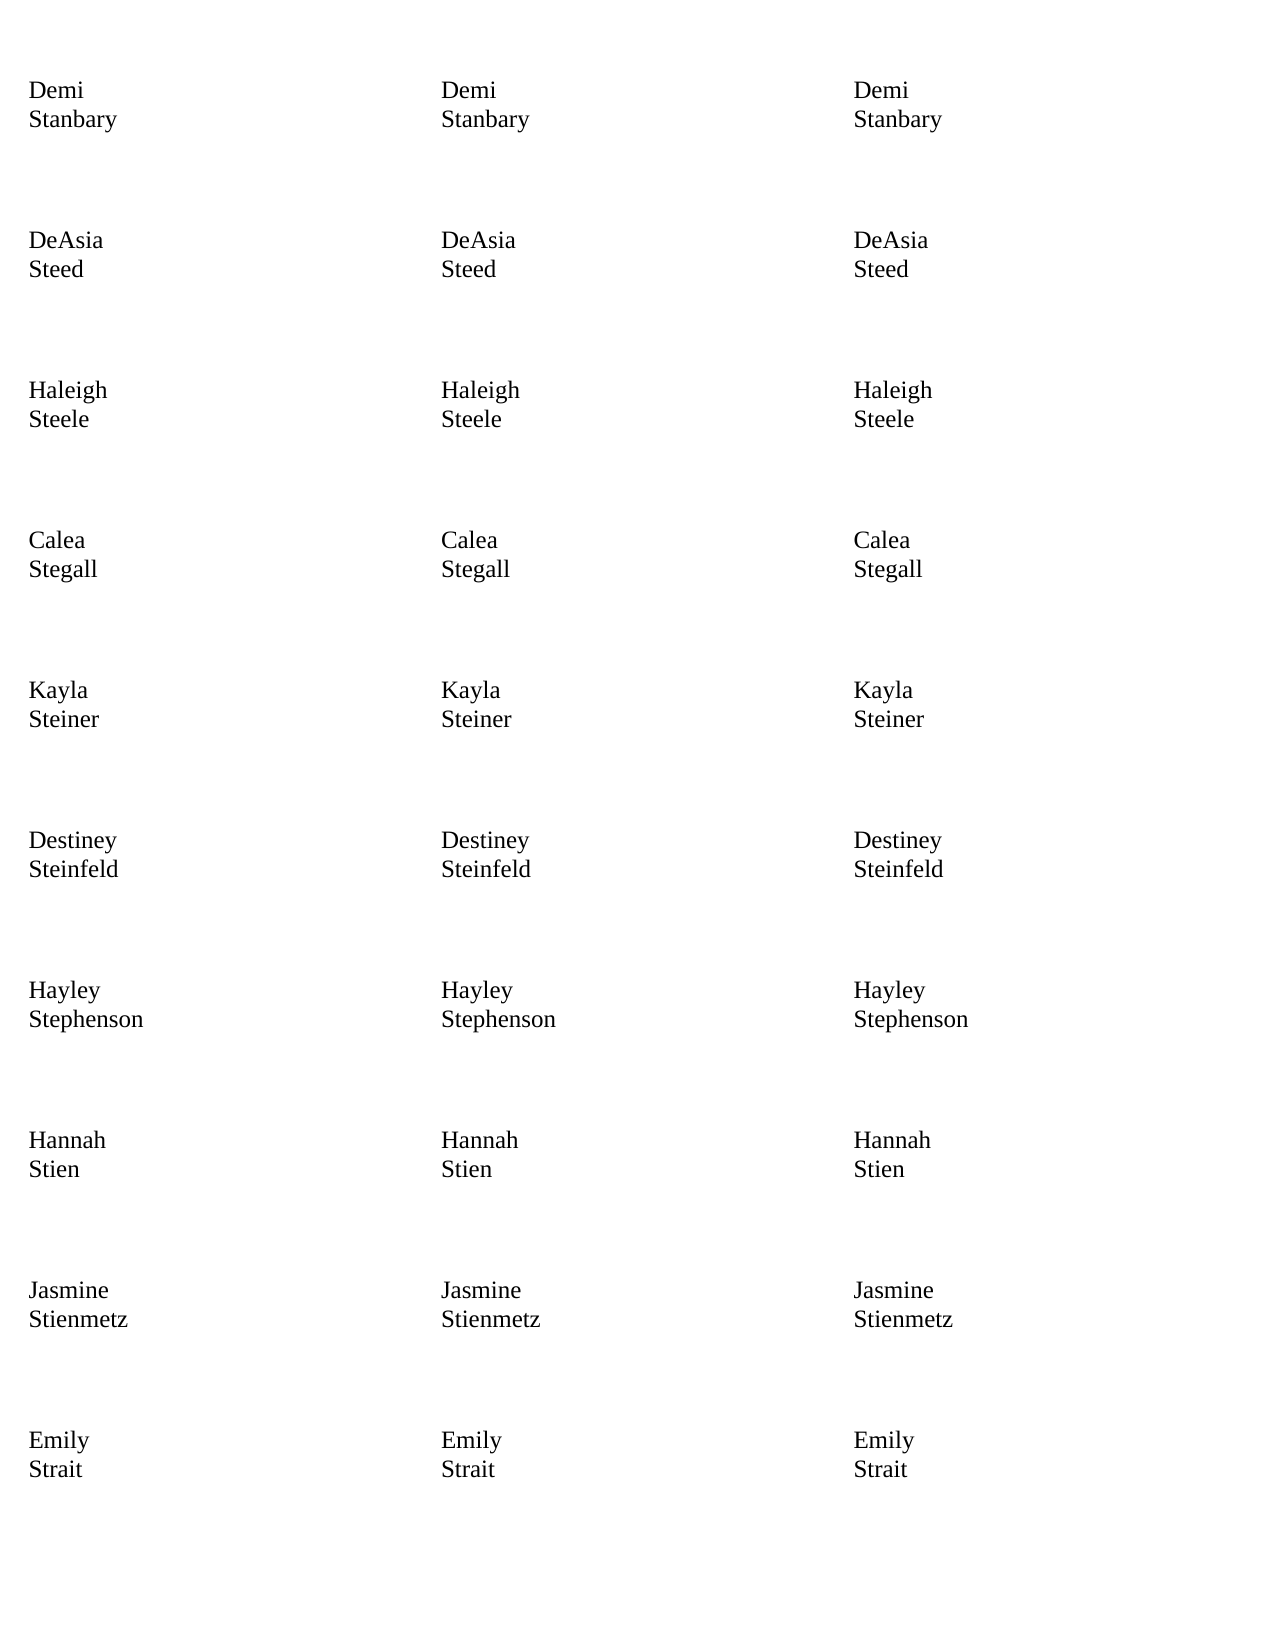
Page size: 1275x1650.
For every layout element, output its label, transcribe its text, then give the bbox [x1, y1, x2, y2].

text DeAsia Steed [28, 225, 422, 282]
text Emily Strait [441, 1425, 834, 1482]
text Hayley Stephenson [28, 975, 422, 1032]
text Hannah Stien [853, 1125, 1247, 1182]
text Haleigh Steele [441, 375, 834, 432]
text Jasmine Stienmetz [853, 1275, 1247, 1332]
text Jasmine Stienmetz [441, 1275, 834, 1332]
text Emily Strait [28, 1425, 422, 1482]
text Calea Stegall [853, 525, 1247, 582]
text DeAsia Steed [853, 225, 1247, 282]
text Hannah Stien [441, 1125, 834, 1182]
text Demi Stanbary [853, 75, 1247, 132]
text Destiney Steinfeld [441, 825, 834, 882]
text Calea Stegall [28, 525, 422, 582]
text Kayla Steiner [441, 675, 834, 732]
text Hannah Stien [28, 1125, 422, 1182]
text Hayley Stephenson [441, 975, 834, 1032]
text Jasmine Stienmetz [28, 1275, 422, 1332]
text Emily Strait [853, 1425, 1247, 1482]
text Destiney Steinfeld [853, 825, 1247, 882]
text Hayley Stephenson [853, 975, 1247, 1032]
text Demi Stanbary [441, 75, 834, 132]
text Haleigh Steele [28, 375, 422, 432]
text Haleigh Steele [853, 375, 1247, 432]
text Kayla Steiner [853, 675, 1247, 732]
text Calea Stegall [441, 525, 834, 582]
text DeAsia Steed [441, 225, 834, 282]
text Demi Stanbary [28, 75, 422, 132]
text Kayla Steiner [28, 675, 422, 732]
text Destiney Steinfeld [28, 825, 422, 882]
